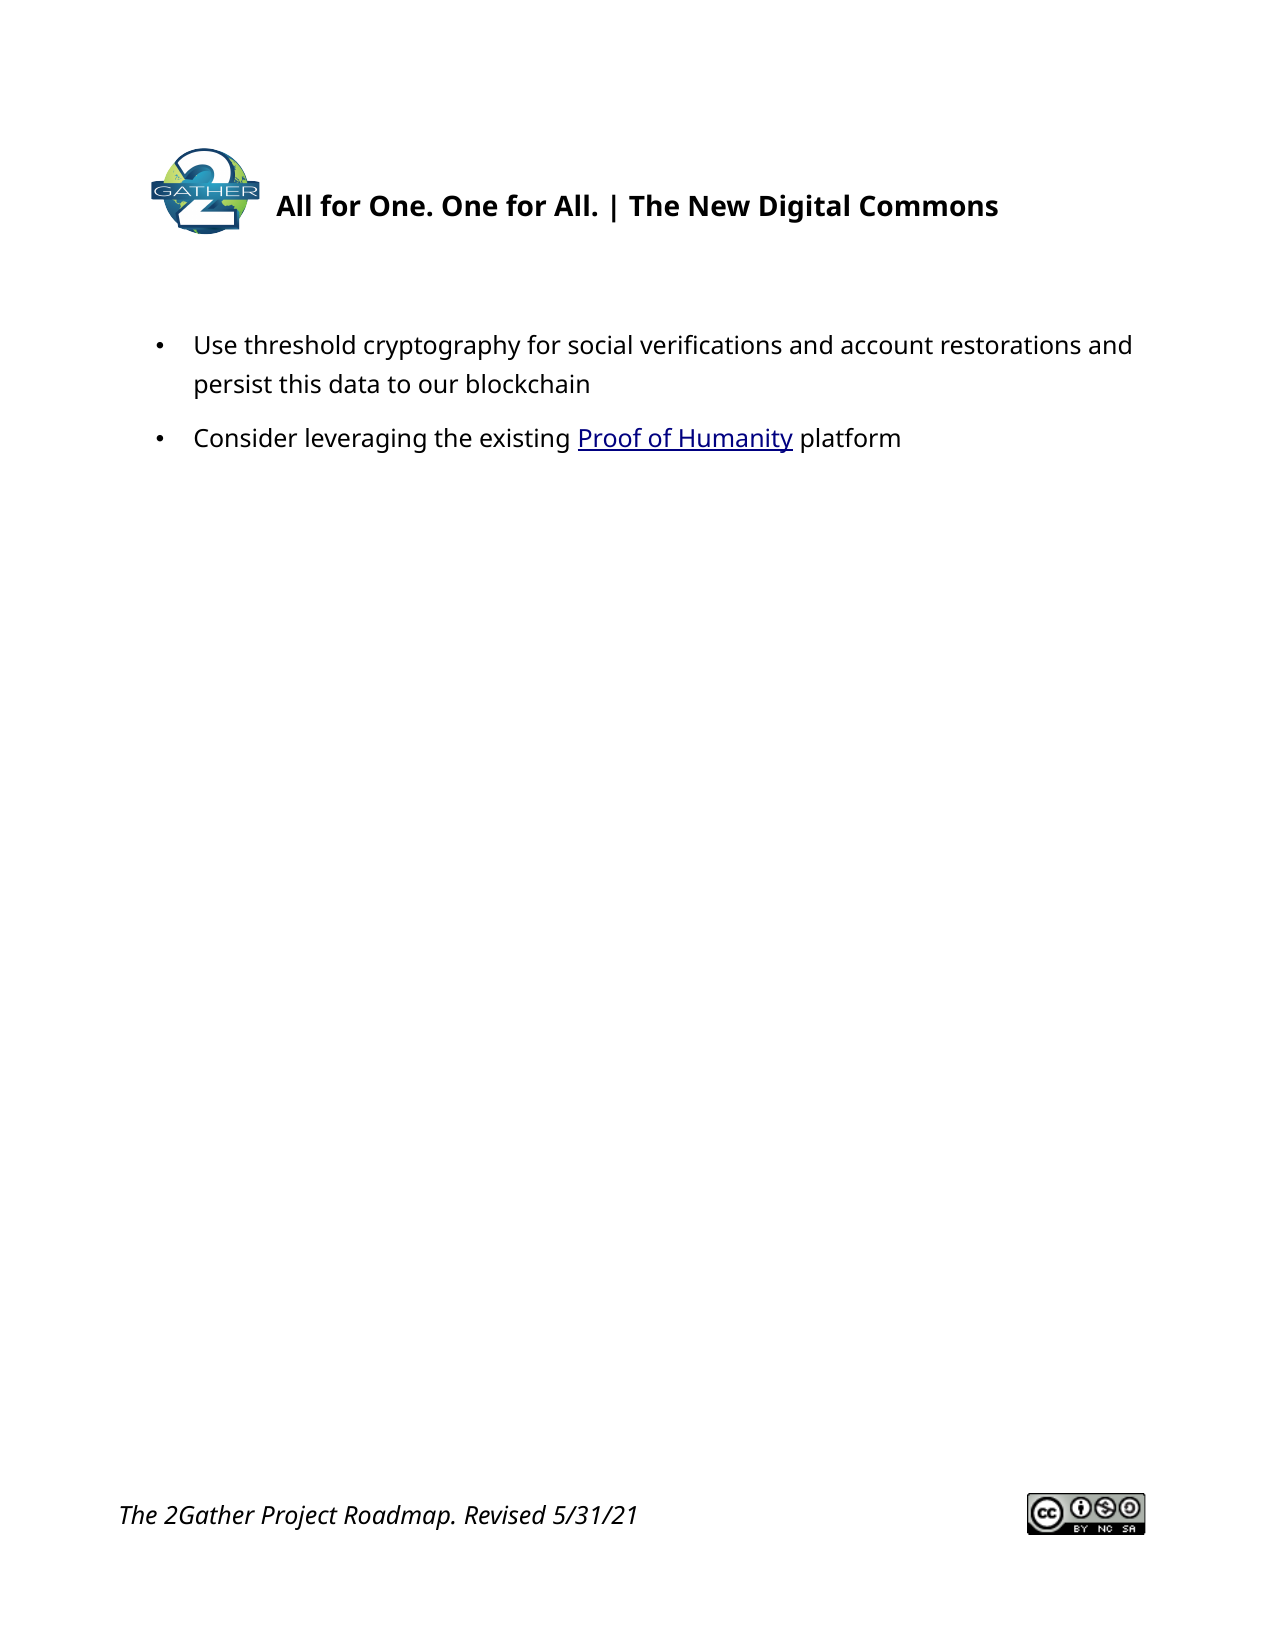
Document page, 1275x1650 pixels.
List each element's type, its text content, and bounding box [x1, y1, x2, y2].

picture [124, 119, 285, 263]
list Use threshold cryptography for social verifications and account restorations and persist this data to our blockchain [156, 328, 1157, 401]
list Consider leveraging the existing Proof of Humanity platform [156, 421, 1157, 455]
picture [1027, 1493, 1146, 1535]
